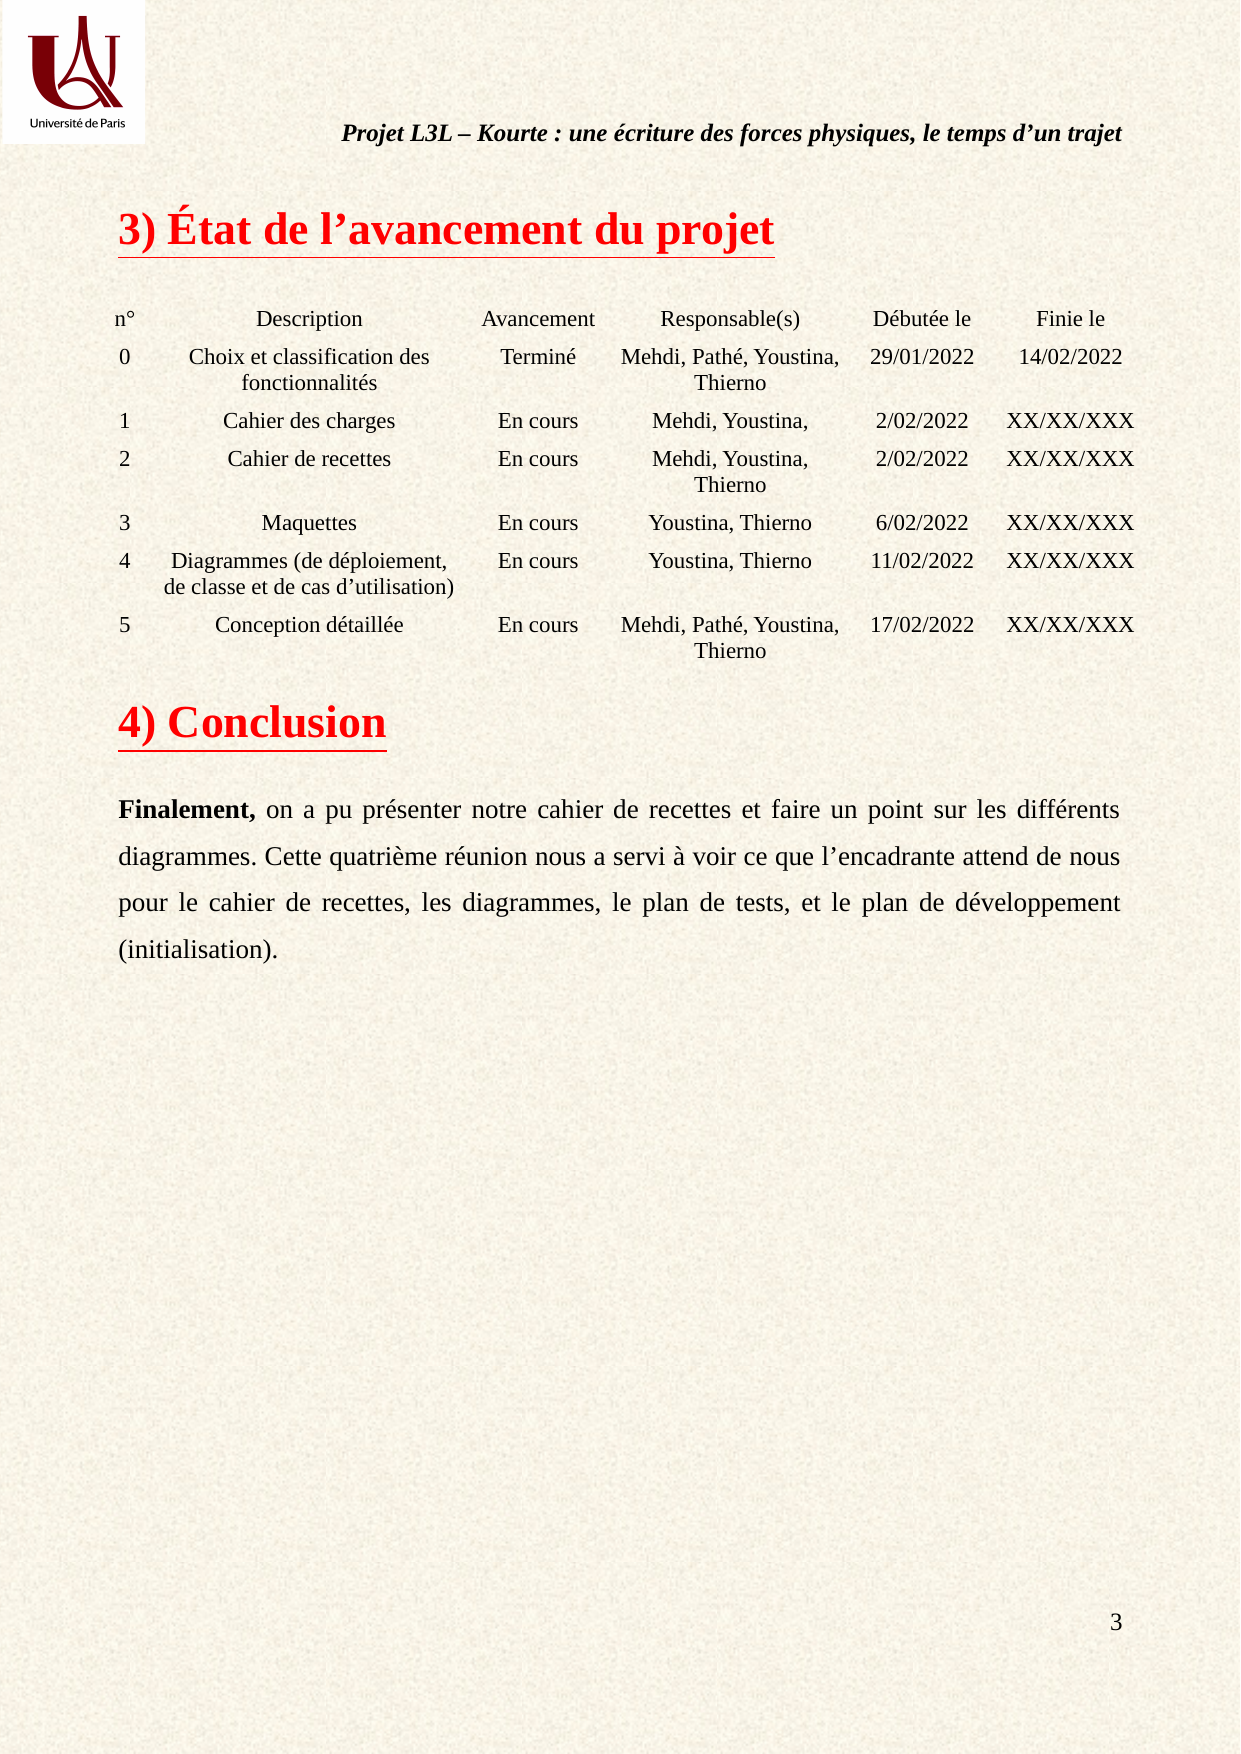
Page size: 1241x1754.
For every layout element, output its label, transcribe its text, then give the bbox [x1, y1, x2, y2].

table_cell Terminé [464, 338, 612, 402]
table_cell Mehdi, Youstina, Thierno [612, 439, 848, 503]
table_cell Cahier de recettes [154, 439, 464, 503]
table_cell 0 [95, 338, 154, 402]
table_cell Cahier des charges [154, 402, 464, 439]
table_cell En cours [464, 402, 612, 439]
table_cell Conception détaillée [154, 606, 464, 670]
table_cell Youstina, Thierno [612, 504, 848, 541]
table_header Finie le [996, 300, 1145, 337]
table_cell 3 [95, 504, 154, 541]
table_cell En cours [464, 606, 612, 670]
table_cell 11/02/2022 [848, 541, 996, 606]
table_cell Youstina, Thierno [612, 541, 848, 606]
table_cell 4 [95, 541, 154, 606]
table_cell Choix et classification des fonctionnalités [154, 338, 464, 402]
table_cell XX/XX/XXX [996, 439, 1145, 503]
table_cell 5 [95, 606, 154, 670]
table_cell Diagrammes (de déploiement, de classe et de cas d’utilisation) [154, 541, 464, 606]
table_cell 2/02/2022 [848, 402, 996, 439]
subtitle 3) État de l’avancement du projet [118, 201, 1122, 258]
text Finalement, on a pu présenter notre cahier de recettes et faire un point sur les différents diagrammes. Cette quatrième réunion nous a servi à voir ce que l’encadrante attend de nous pour le cahier de recettes, les diagrammes, le plan de tests, et le plan de développement (initialisation). [118, 793, 1122, 964]
table_header Responsable(s) [612, 300, 848, 337]
table_header n° [95, 300, 154, 337]
table_header Description [154, 300, 464, 337]
table_cell 17/02/2022 [848, 606, 996, 670]
table_cell 29/01/2022 [848, 338, 996, 402]
table_cell XX/XX/XXX [996, 541, 1145, 606]
table_cell En cours [464, 439, 612, 503]
table_cell 1 [95, 402, 154, 439]
table_cell 14/02/2022 [996, 338, 1145, 402]
table_cell Maquettes [154, 504, 464, 541]
table_header Débutée le [848, 300, 996, 337]
table_cell Mehdi, Youstina, [612, 402, 848, 439]
picture [0, 0, 1241, 1754]
table_cell XX/XX/XXX [996, 402, 1145, 439]
subtitle 4) Conclusion [118, 695, 1122, 752]
table_cell XX/XX/XXX [996, 606, 1145, 670]
table_cell En cours [464, 541, 612, 606]
table_header Avancement [464, 300, 612, 337]
table_cell 2/02/2022 [848, 439, 996, 503]
table_cell En cours [464, 504, 612, 541]
table_cell Mehdi, Pathé, Youstina, Thierno [612, 606, 848, 670]
table_cell 2 [95, 439, 154, 503]
table_cell Mehdi, Pathé, Youstina, Thierno [612, 338, 848, 402]
table_cell XX/XX/XXX [996, 504, 1145, 541]
table_cell 6/02/2022 [848, 504, 996, 541]
